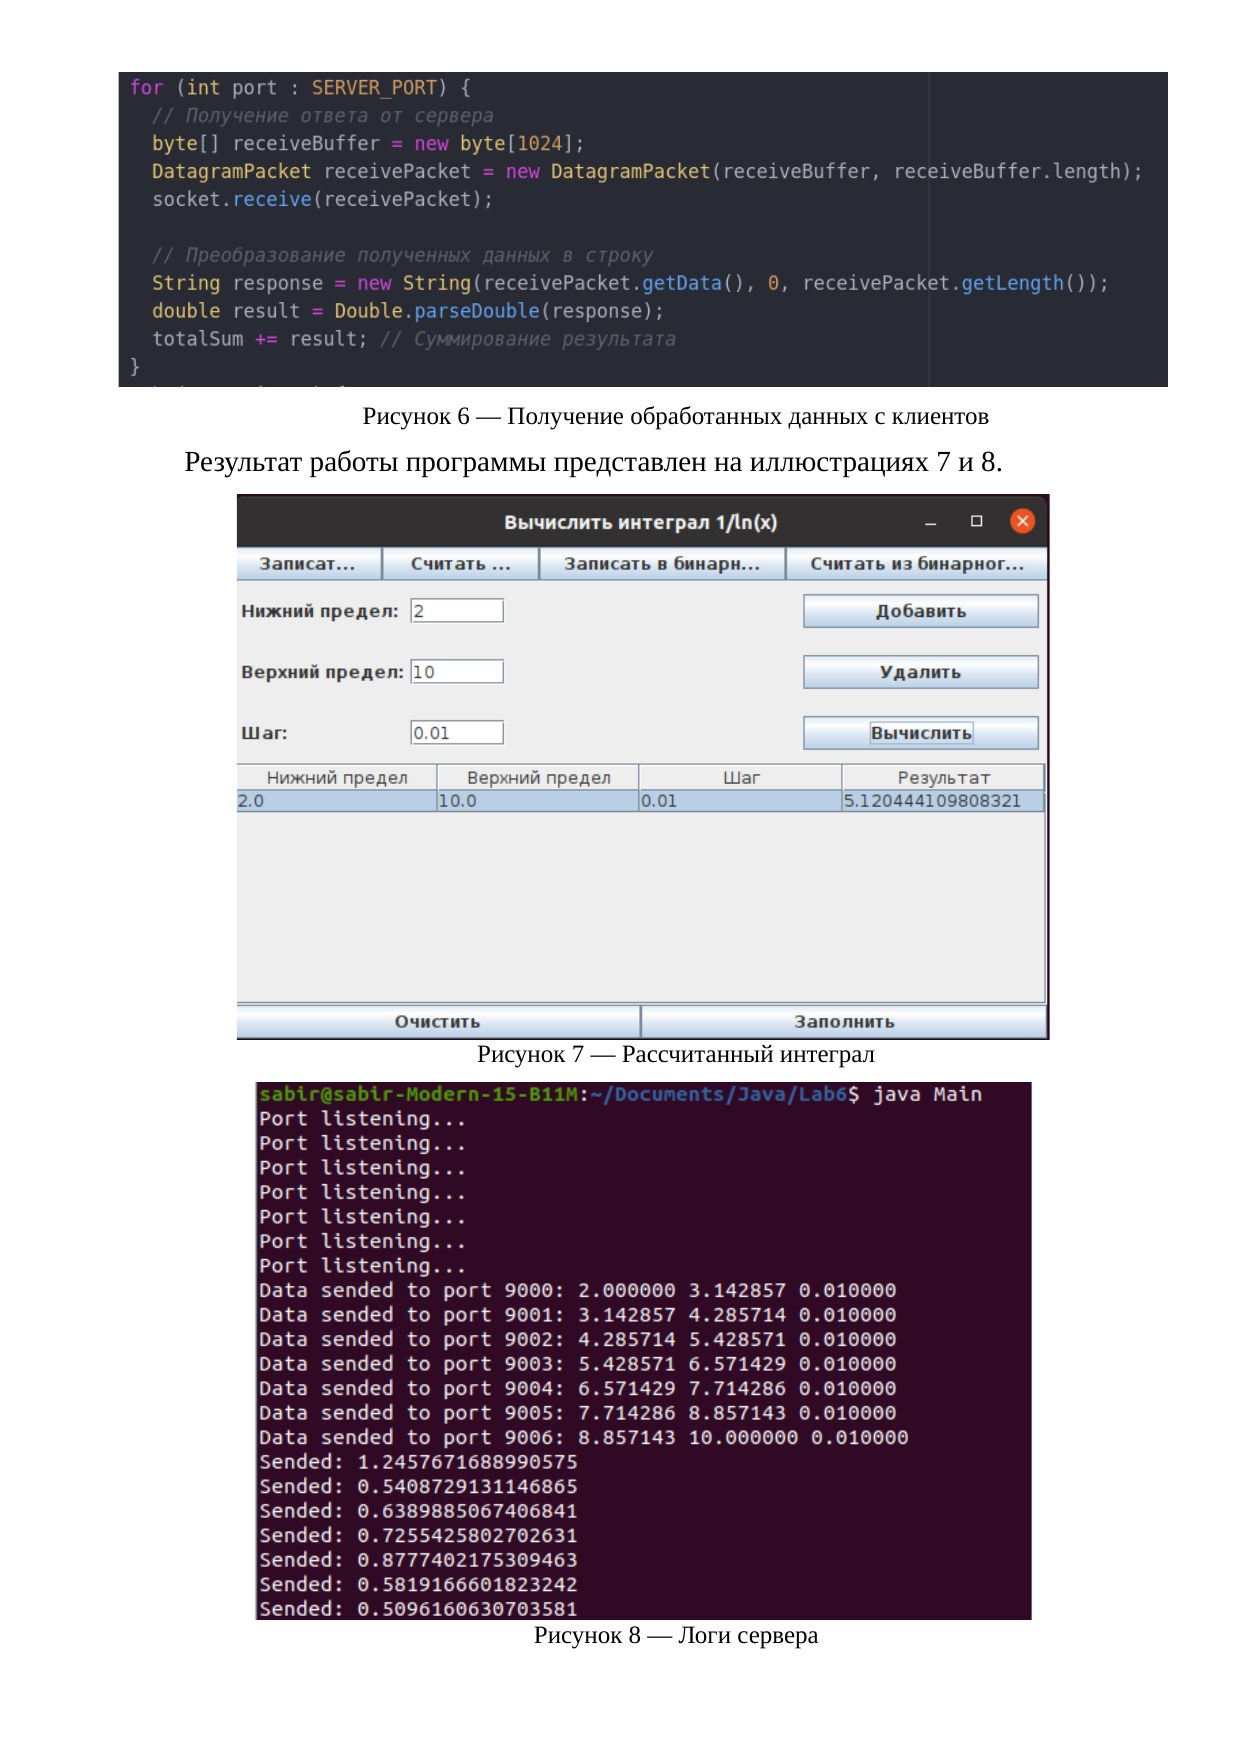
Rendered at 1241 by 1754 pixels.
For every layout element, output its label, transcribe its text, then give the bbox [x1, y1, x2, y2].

picture [254, 1082, 1032, 1620]
text Рисунок 6 — Получение обработанных данных с клиентов [118, 387, 1168, 430]
text Результат работы программы представлен на иллюстрациях 7 и 8. [118, 444, 1168, 478]
picture [118, 72, 1168, 387]
picture [236, 494, 1050, 1040]
text Рисунок 8 — Логи сервера [118, 1126, 1168, 1649]
text Рисунок 7 — Рассчитанный интеграл [118, 494, 1168, 1068]
